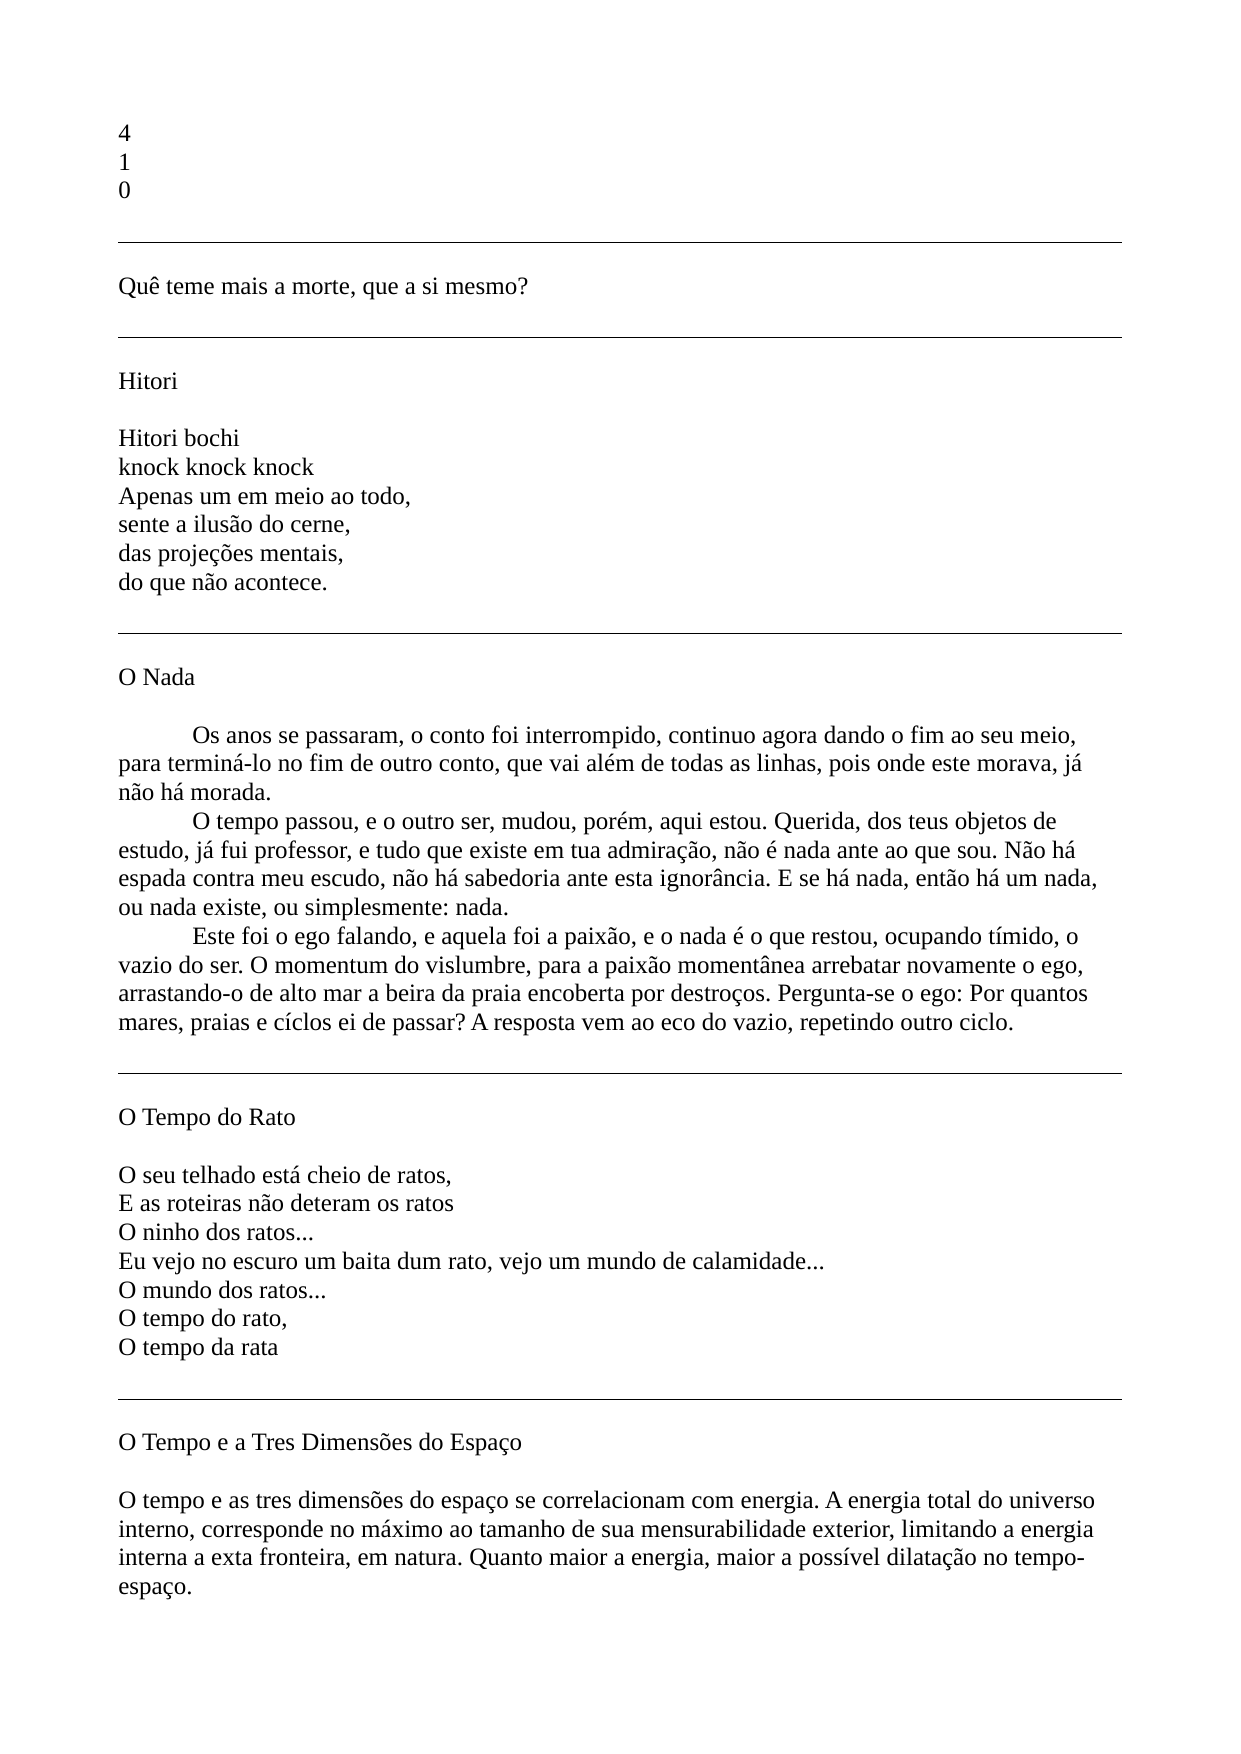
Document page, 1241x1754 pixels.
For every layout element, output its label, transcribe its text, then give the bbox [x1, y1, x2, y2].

text Apenas um em meio ao todo, [118, 481, 1122, 509]
text Hitori [118, 366, 1122, 394]
text O tempo da rata [118, 1332, 1122, 1361]
text O seu telhado está cheio de ratos, [118, 1160, 1122, 1188]
text O ninho dos ratos... [118, 1217, 1122, 1246]
text O mundo dos ratos... [118, 1275, 1122, 1303]
text Eu vejo no escuro um baita dum rato, vejo um mundo de calamidade... [118, 1246, 1122, 1275]
text sente a ilusão do cerne, [118, 509, 1122, 538]
text O tempo passou, e o outro ser, mudou, porém, aqui estou. Querida, dos teus objetos de estudo, já fui professor, e tudo que existe em tua admiração, não é nada ante ao que sou. Não há espada contra meu escudo, não há sabedoria ante esta ignorância. E se há nada, então há um nada, ou nada existe, ou simplesmente: nada. [118, 806, 1122, 921]
text O tempo e as tres dimensões do espaço se correlacionam com energia. A energia total do universo interno, corresponde no máximo ao tamanho de sua mensurabilidade exterior, limitando a energia interna a exta fronteira, em natura. Quanto maior a energia, maior a possível dilatação no tempo-espaço. [118, 1485, 1122, 1600]
text Hitori bochi [118, 423, 1122, 452]
text 1 [118, 147, 1122, 176]
text Este foi o ego falando, e aquela foi a paixão, e o nada é o que restou, ocupando tímido, o vazio do ser. O momentum do vislumbre, para a paixão momentânea arrebatar novamente o ego, arrastando-o de alto mar a beira da praia encoberta por destroços. Pergunta-se o ego: Por quantos mares, praias e cíclos ei de passar? A resposta vem ao eco do vazio, repetindo outro ciclo. [118, 921, 1122, 1036]
text 4 [118, 118, 1122, 147]
text Quê teme mais a morte, que a si mesmo? [118, 271, 1122, 299]
text O Nada [118, 662, 1122, 691]
text do que não acontece. [118, 567, 1122, 596]
text das projeções mentais, [118, 538, 1122, 567]
text Os anos se passaram, o conto foi interrompido, continuo agora dando o fim ao seu meio, para terminá-lo no fim de outro conto, que vai além de todas as linhas, pois onde este morava, já não há morada. [118, 720, 1122, 806]
text knock knock knock [118, 452, 1122, 481]
text O Tempo do Rato [118, 1102, 1122, 1131]
text E as roteiras não deteram os ratos [118, 1188, 1122, 1217]
text O tempo do rato, [118, 1303, 1122, 1332]
text 0 [118, 176, 1122, 204]
text O Tempo e a Tres Dimensões do Espaço [118, 1427, 1122, 1456]
